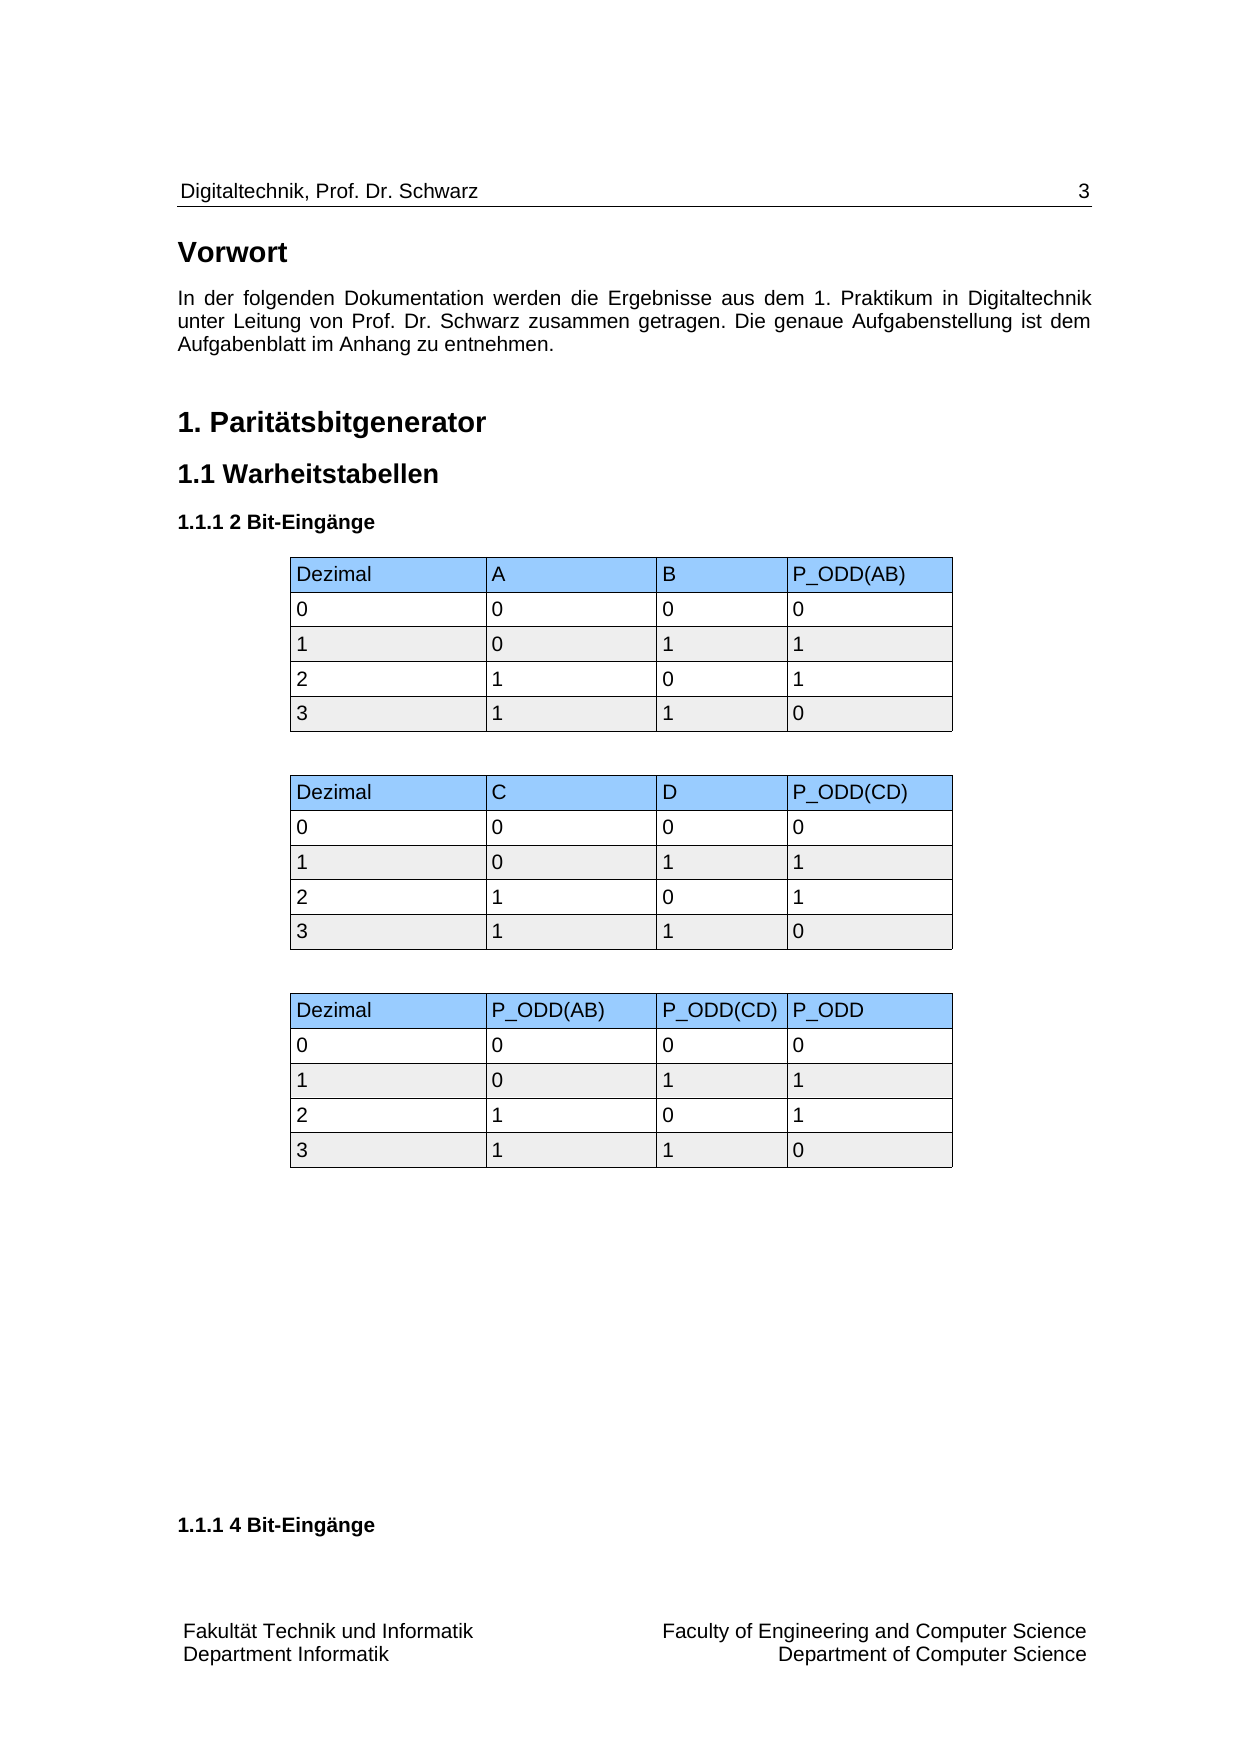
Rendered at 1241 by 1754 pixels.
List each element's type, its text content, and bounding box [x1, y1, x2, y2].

table_header Dezimal [291, 558, 486, 592]
table_cell 0 [487, 846, 656, 879]
table_cell 0 [657, 811, 787, 844]
table_cell 1 [291, 1064, 486, 1097]
table_header P_ODD(AB) [788, 558, 952, 592]
table_cell 1 [487, 915, 656, 949]
table_header C [487, 776, 656, 810]
table_cell 0 [487, 593, 656, 626]
table_cell 0 [487, 811, 656, 844]
table_header P_ODD(CD) [788, 776, 952, 810]
table_cell 1 [657, 697, 787, 731]
table_cell 1 [487, 662, 656, 696]
table_cell 0 [291, 1029, 486, 1063]
subtitle 1.1.1 4 Bit-Eingänge [177, 1513, 1092, 1536]
table_cell 0 [487, 1064, 656, 1097]
table_cell 0 [291, 811, 486, 844]
table_cell 0 [657, 880, 787, 914]
table_header P_ODD [788, 994, 952, 1028]
table_header Dezimal [291, 994, 486, 1028]
table_cell 1 [788, 1064, 952, 1097]
table_cell 1 [657, 627, 787, 661]
table_cell 3 [291, 1133, 486, 1167]
table_header P_ODD(CD) [657, 994, 787, 1028]
table_cell 1 [657, 915, 787, 949]
table_cell 1 [788, 846, 952, 879]
table_cell 1 [487, 697, 656, 731]
table_cell 1 [657, 846, 787, 879]
table_header Dezimal [291, 776, 486, 810]
table_cell 0 [487, 627, 656, 661]
table_cell 2 [291, 1099, 486, 1132]
table_cell 1 [788, 627, 952, 661]
table_cell 1 [657, 1133, 787, 1167]
table_cell 0 [788, 593, 952, 626]
table_header D [657, 776, 787, 810]
subtitle 1.1 Warheitstabellen [177, 459, 1092, 489]
table_cell 1 [788, 1099, 952, 1132]
table_cell 2 [291, 880, 486, 914]
table_cell 0 [657, 1099, 787, 1132]
table_cell 0 [788, 1029, 952, 1063]
table_cell 0 [657, 1029, 787, 1063]
table_cell 0 [291, 593, 486, 626]
table_cell 3 [291, 697, 486, 731]
table_cell 0 [788, 915, 952, 949]
table_cell 1 [788, 662, 952, 696]
table_cell 0 [788, 1133, 952, 1167]
table_cell 3 [291, 915, 486, 949]
table_cell 0 [657, 593, 787, 626]
table_cell 0 [788, 697, 952, 731]
table_cell 0 [657, 662, 787, 696]
subtitle 1.1.1 2 Bit-Eingänge [177, 510, 1092, 534]
table_cell 1 [657, 1064, 787, 1097]
table_cell 1 [487, 1133, 656, 1167]
table_cell 0 [788, 811, 952, 844]
table_cell 1 [487, 1099, 656, 1132]
text In der folgenden Dokumentation werden die Ergebnisse aus dem 1. Praktikum in Digitaltechnik unter Leitung von Prof. Dr. Schwarz zusammen getragen. Die genaue Aufgabenstellung ist dem Aufgabenblatt im Anhang zu entnehmen. [177, 286, 1092, 356]
table_cell 1 [487, 880, 656, 914]
subtitle 1. Paritätsbitgenerator [177, 406, 1092, 439]
table_header A [487, 558, 656, 592]
table_cell 1 [291, 846, 486, 879]
table_header B [657, 558, 787, 592]
table_cell 2 [291, 662, 486, 696]
table_cell 1 [788, 880, 952, 914]
table_cell 0 [487, 1029, 656, 1063]
table_cell 1 [291, 627, 486, 661]
subtitle Vorwort [177, 236, 1092, 268]
table_header P_ODD(AB) [487, 994, 656, 1028]
